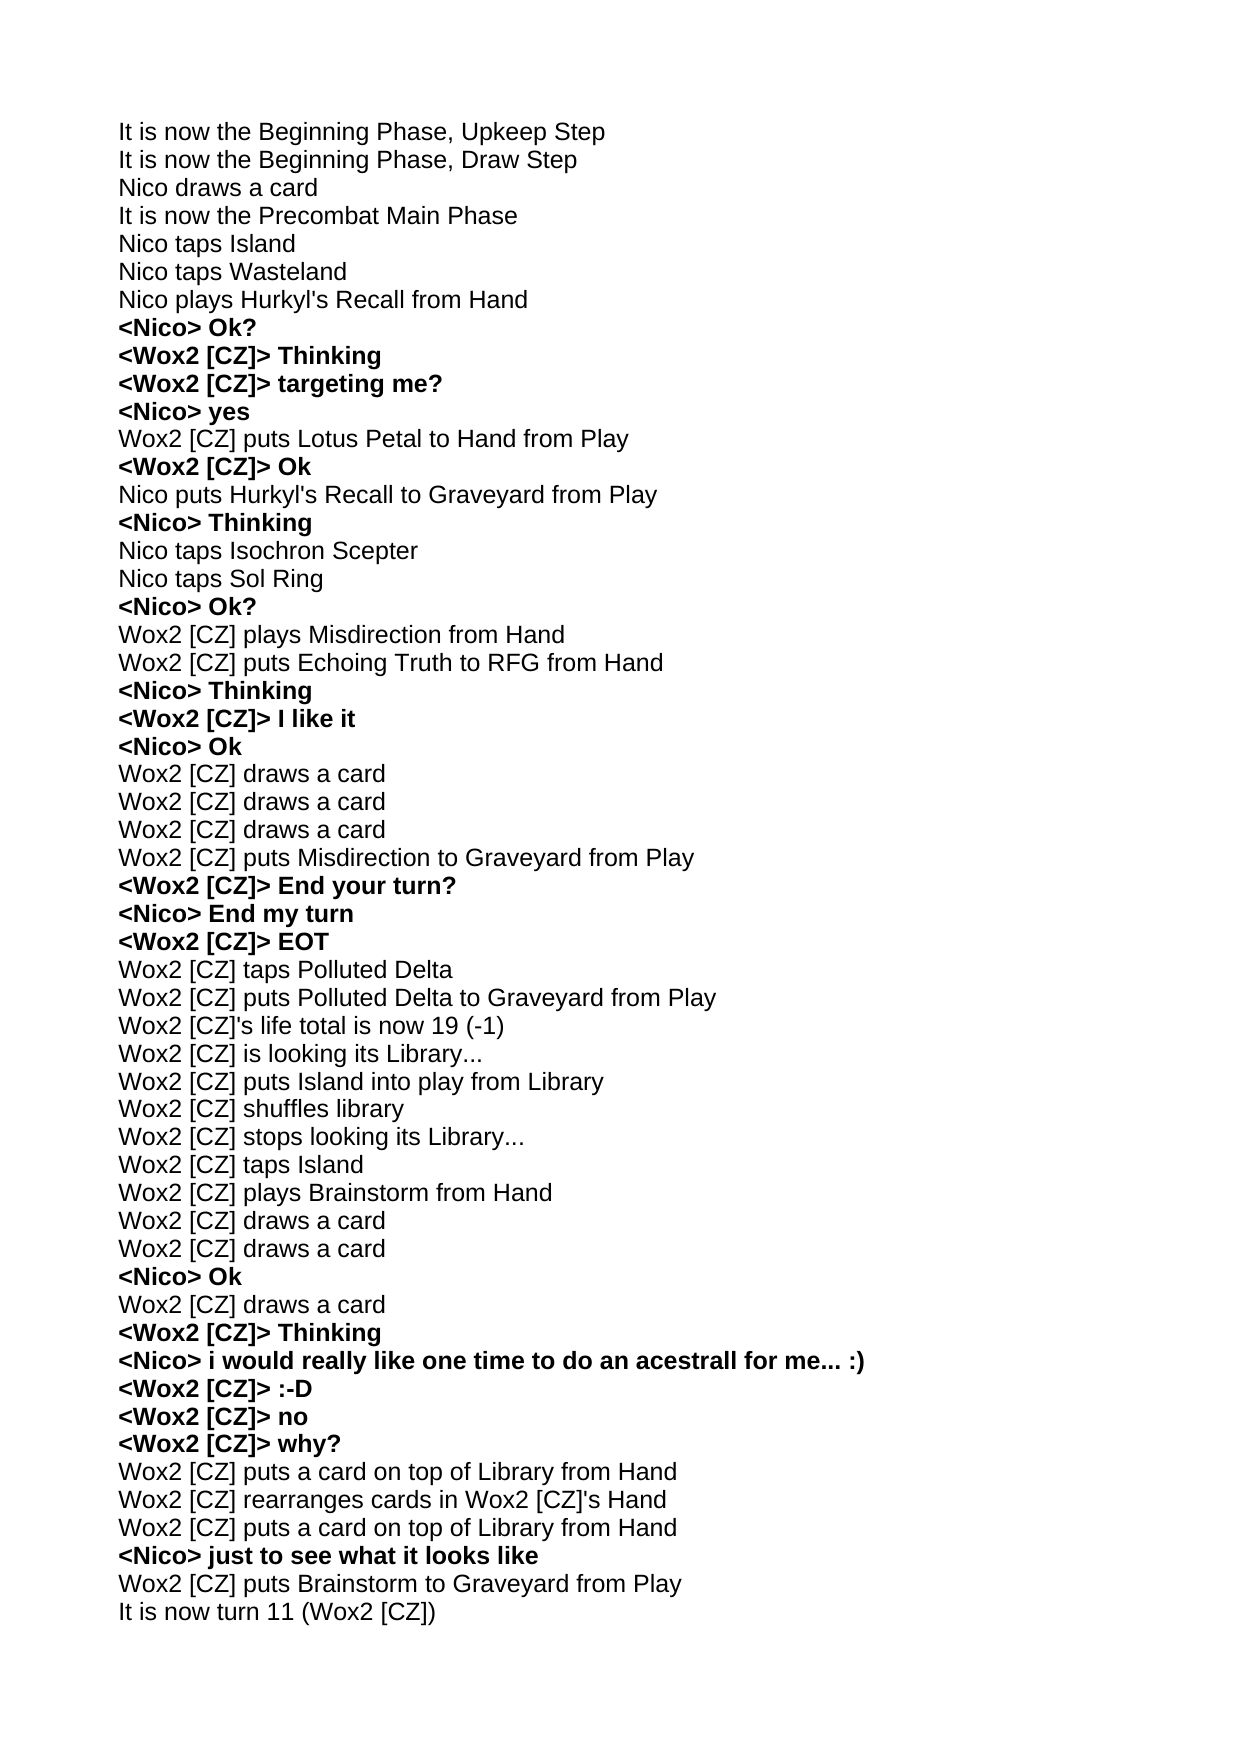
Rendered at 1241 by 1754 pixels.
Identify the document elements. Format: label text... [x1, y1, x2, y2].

text Wox2 [CZ] puts a card on top of Library from Hand [118, 1514, 1122, 1542]
text <Nico> Ok [118, 732, 1122, 760]
text Wox2 [CZ] puts Brainstorm to Graveyard from Play [118, 1570, 1122, 1598]
text It is now turn 11 (Wox2 [CZ]) [118, 1598, 1122, 1626]
text <Nico> Thinking [118, 509, 1122, 537]
text <Wox2 [CZ]> EOT [118, 928, 1122, 956]
text Wox2 [CZ] taps Polluted Delta [118, 956, 1122, 983]
text Wox2 [CZ] puts Island into play from Library [118, 1067, 1122, 1095]
text <Nico> i would really like one time to do an acestrall for me... :) [118, 1346, 1122, 1374]
text Wox2 [CZ] is looking its Library... [118, 1039, 1122, 1067]
text Wox2 [CZ] draws a card [118, 760, 1122, 788]
text <Wox2 [CZ]> Thinking [118, 341, 1122, 369]
text Wox2 [CZ] draws a card [118, 1235, 1122, 1263]
text Wox2 [CZ]'s life total is now 19 (-1) [118, 1011, 1122, 1039]
text Nico taps Wasteland [118, 258, 1122, 286]
text <Wox2 [CZ]> no [118, 1402, 1122, 1430]
text Wox2 [CZ] draws a card [118, 1207, 1122, 1235]
text Wox2 [CZ] draws a card [118, 788, 1122, 816]
text Nico draws a card [118, 174, 1122, 202]
text Nico taps Isochron Scepter [118, 537, 1122, 565]
text Wox2 [CZ] draws a card [118, 1291, 1122, 1318]
text <Nico> Ok? [118, 313, 1122, 341]
text Wox2 [CZ] puts Lotus Petal to Hand from Play [118, 425, 1122, 453]
text <Nico> Thinking [118, 676, 1122, 704]
text Wox2 [CZ] puts Polluted Delta to Graveyard from Play [118, 983, 1122, 1011]
text <Wox2 [CZ]> why? [118, 1430, 1122, 1458]
text <Nico> Ok? [118, 593, 1122, 621]
text <Wox2 [CZ]> End your turn? [118, 872, 1122, 900]
text <Nico> Ok [118, 1263, 1122, 1291]
text It is now the Beginning Phase, Upkeep Step [118, 118, 1122, 146]
text It is now the Beginning Phase, Draw Step [118, 146, 1122, 174]
text <Nico> End my turn [118, 900, 1122, 928]
text Nico plays Hurkyl's Recall from Hand [118, 286, 1122, 313]
text Wox2 [CZ] stops looking its Library... [118, 1123, 1122, 1151]
text Wox2 [CZ] shuffles library [118, 1095, 1122, 1123]
text It is now the Precombat Main Phase [118, 202, 1122, 230]
text Wox2 [CZ] plays Brainstorm from Hand [118, 1179, 1122, 1207]
text <Wox2 [CZ]> Thinking [118, 1318, 1122, 1346]
text <Nico> yes [118, 397, 1122, 425]
text <Wox2 [CZ]> Ok [118, 453, 1122, 481]
text Wox2 [CZ] puts a card on top of Library from Hand [118, 1458, 1122, 1486]
text Wox2 [CZ] plays Misdirection from Hand [118, 621, 1122, 648]
text Wox2 [CZ] puts Echoing Truth to RFG from Hand [118, 648, 1122, 676]
text <Wox2 [CZ]> targeting me? [118, 369, 1122, 397]
text Wox2 [CZ] draws a card [118, 816, 1122, 844]
text <Wox2 [CZ]> :-D [118, 1374, 1122, 1402]
text Wox2 [CZ] rearranges cards in Wox2 [CZ]'s Hand [118, 1486, 1122, 1514]
text Nico puts Hurkyl's Recall to Graveyard from Play [118, 481, 1122, 509]
text Nico taps Sol Ring [118, 565, 1122, 593]
text <Wox2 [CZ]> I like it [118, 704, 1122, 732]
text Nico taps Island [118, 230, 1122, 258]
text <Nico> just to see what it looks like [118, 1542, 1122, 1570]
text Wox2 [CZ] puts Misdirection to Graveyard from Play [118, 844, 1122, 872]
text Wox2 [CZ] taps Island [118, 1151, 1122, 1179]
